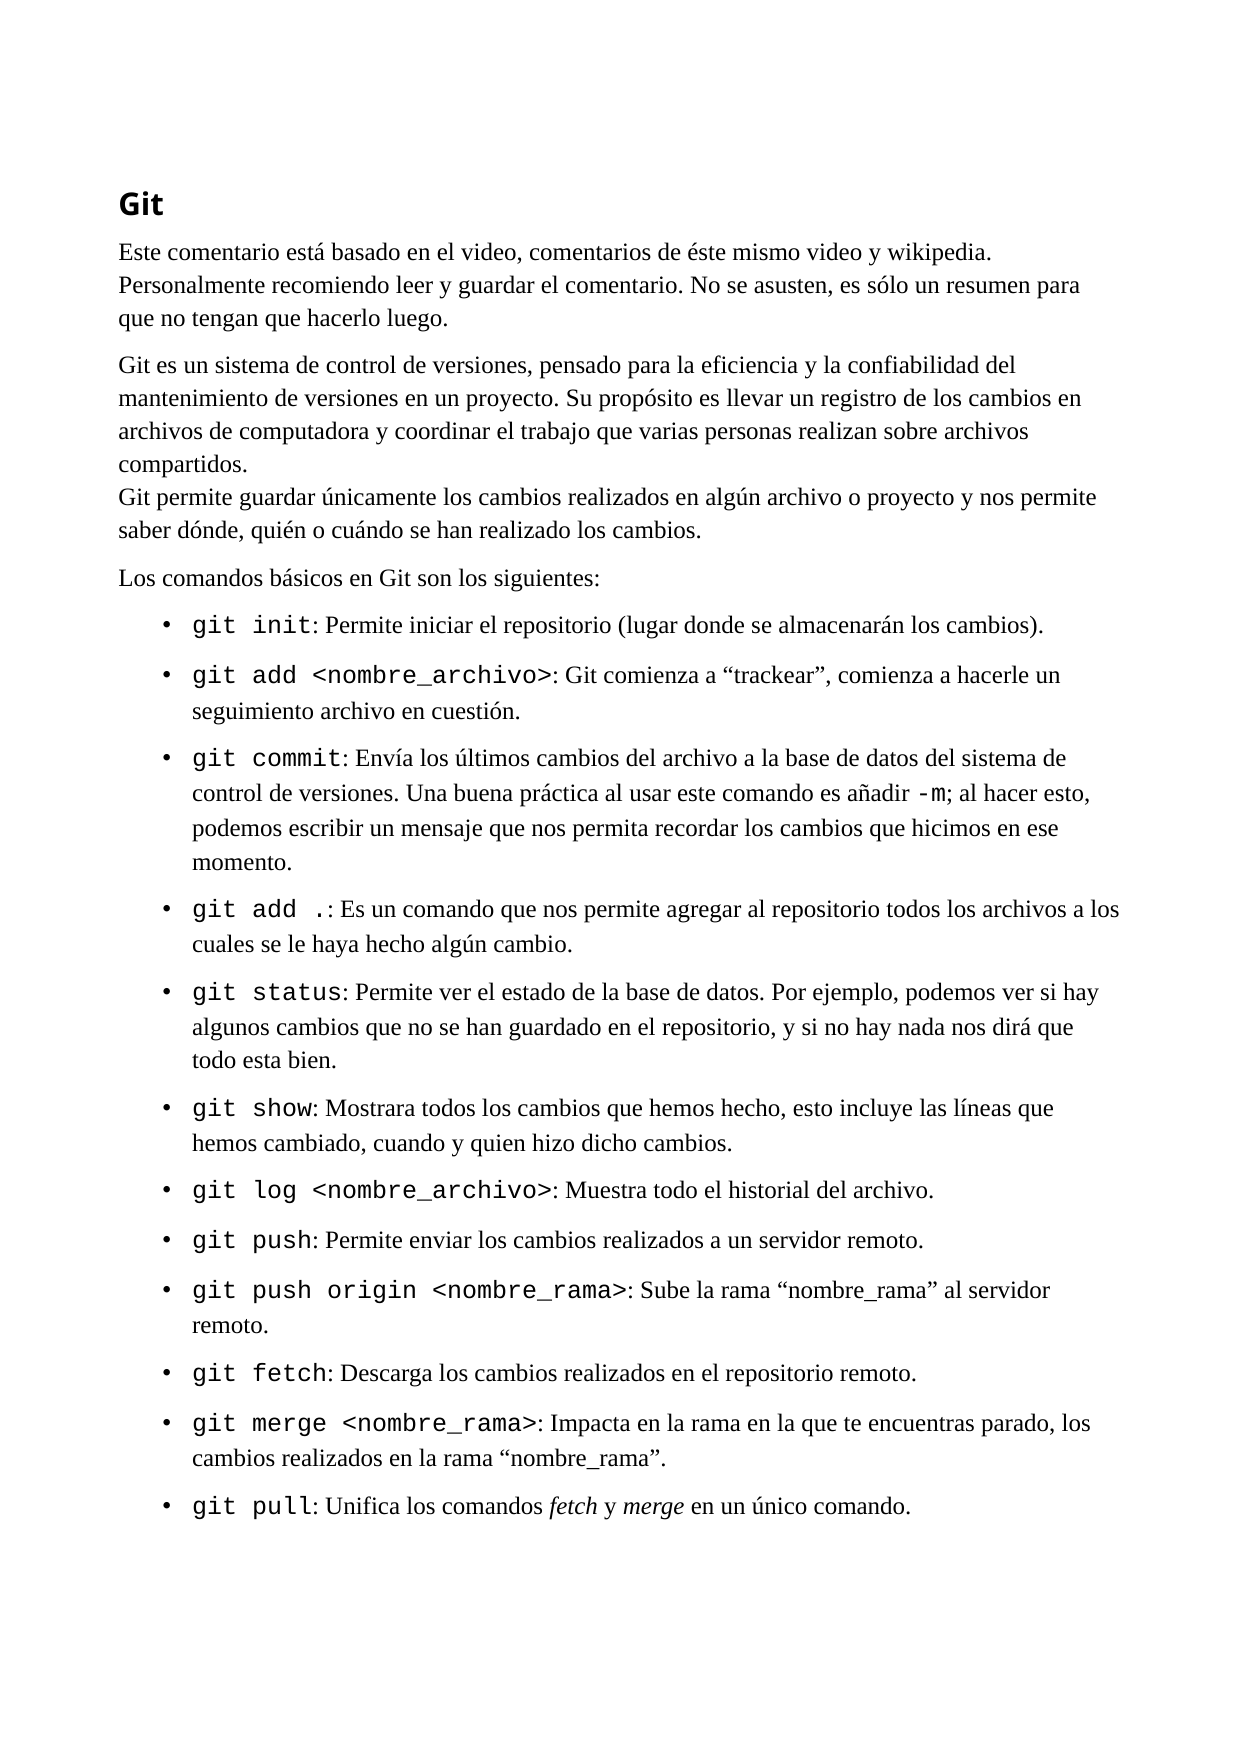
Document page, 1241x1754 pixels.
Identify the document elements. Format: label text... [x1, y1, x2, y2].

list git merge <nombre_rama>: Impacta en la rama en la que te encuentras parado, los cambios realizados en la rama “nombre_rama”. [162, 1408, 1122, 1472]
list git add .: Es un comando que nos permite agregar al repositorio todos los archivos a los cuales se le haya hecho algún cambio. [162, 894, 1122, 958]
list git add <nombre_archivo>: Git comienza a “trackear”, comienza a hacerle un seguimiento archivo en cuestión. [162, 661, 1122, 724]
list git fetch: Descarga los cambios realizados en el repositorio remoto. [162, 1358, 1122, 1389]
list git show: Mostrara todos los cambios que hemos hecho, esto incluye las líneas que hemos cambiado, cuando y quien hizo dicho cambios. [162, 1093, 1122, 1156]
text Este comentario está basado en el video, comentarios de éste mismo video y wikipedia. Personalmente recomiendo leer y guardar el comentario. No se asusten, es sólo un resumen para que no tengan que hacerlo luego. [118, 237, 1122, 331]
list git push: Permite enviar los cambios realizados a un servidor remoto. [162, 1225, 1122, 1256]
list git pull: Unifica los comandos fetch y merge en un único comando. [162, 1491, 1122, 1522]
subtitle Git [118, 182, 1122, 224]
list git push origin <nombre_rama>: Sube la rama “nombre_rama” al servidor remoto. [162, 1275, 1122, 1339]
list git init: Permite iniciar el repositorio (lugar donde se almacenarán los cambios). [162, 611, 1122, 641]
text Los comandos básicos en Git son los siguientes: [118, 563, 1122, 592]
list git log <nombre_archivo>: Muestra todo el historial del archivo. [162, 1175, 1122, 1206]
list git status: Permite ver el estado de la base de datos. Por ejemplo, podemos ver si hay algunos cambios que no se han guardado en el repositorio, y si no hay nada nos dirá que todo esta bien. [162, 977, 1122, 1074]
list git commit: Envía los últimos cambios del archivo a la base de datos del sistema de control de versiones. Una buena práctica al usar este comando es añadir -m; al hacer esto, podemos escribir un mensaje que nos permita recordar los cambios que hicimos en ese momento. [162, 743, 1122, 875]
text Git es un sistema de control de versiones, pensado para la eficiencia y la confiabilidad del mantenimiento de versiones en un proyecto. Su propósito es llevar un registro de los cambios en archivos de computadora y coordinar el trabajo que varias personas realizan sobre archivos compartidos. Git permite guardar únicamente los cambios realizados en algún archivo o proyecto y nos permite saber dónde, quién o cuándo se han realizado los cambios. [118, 350, 1122, 544]
